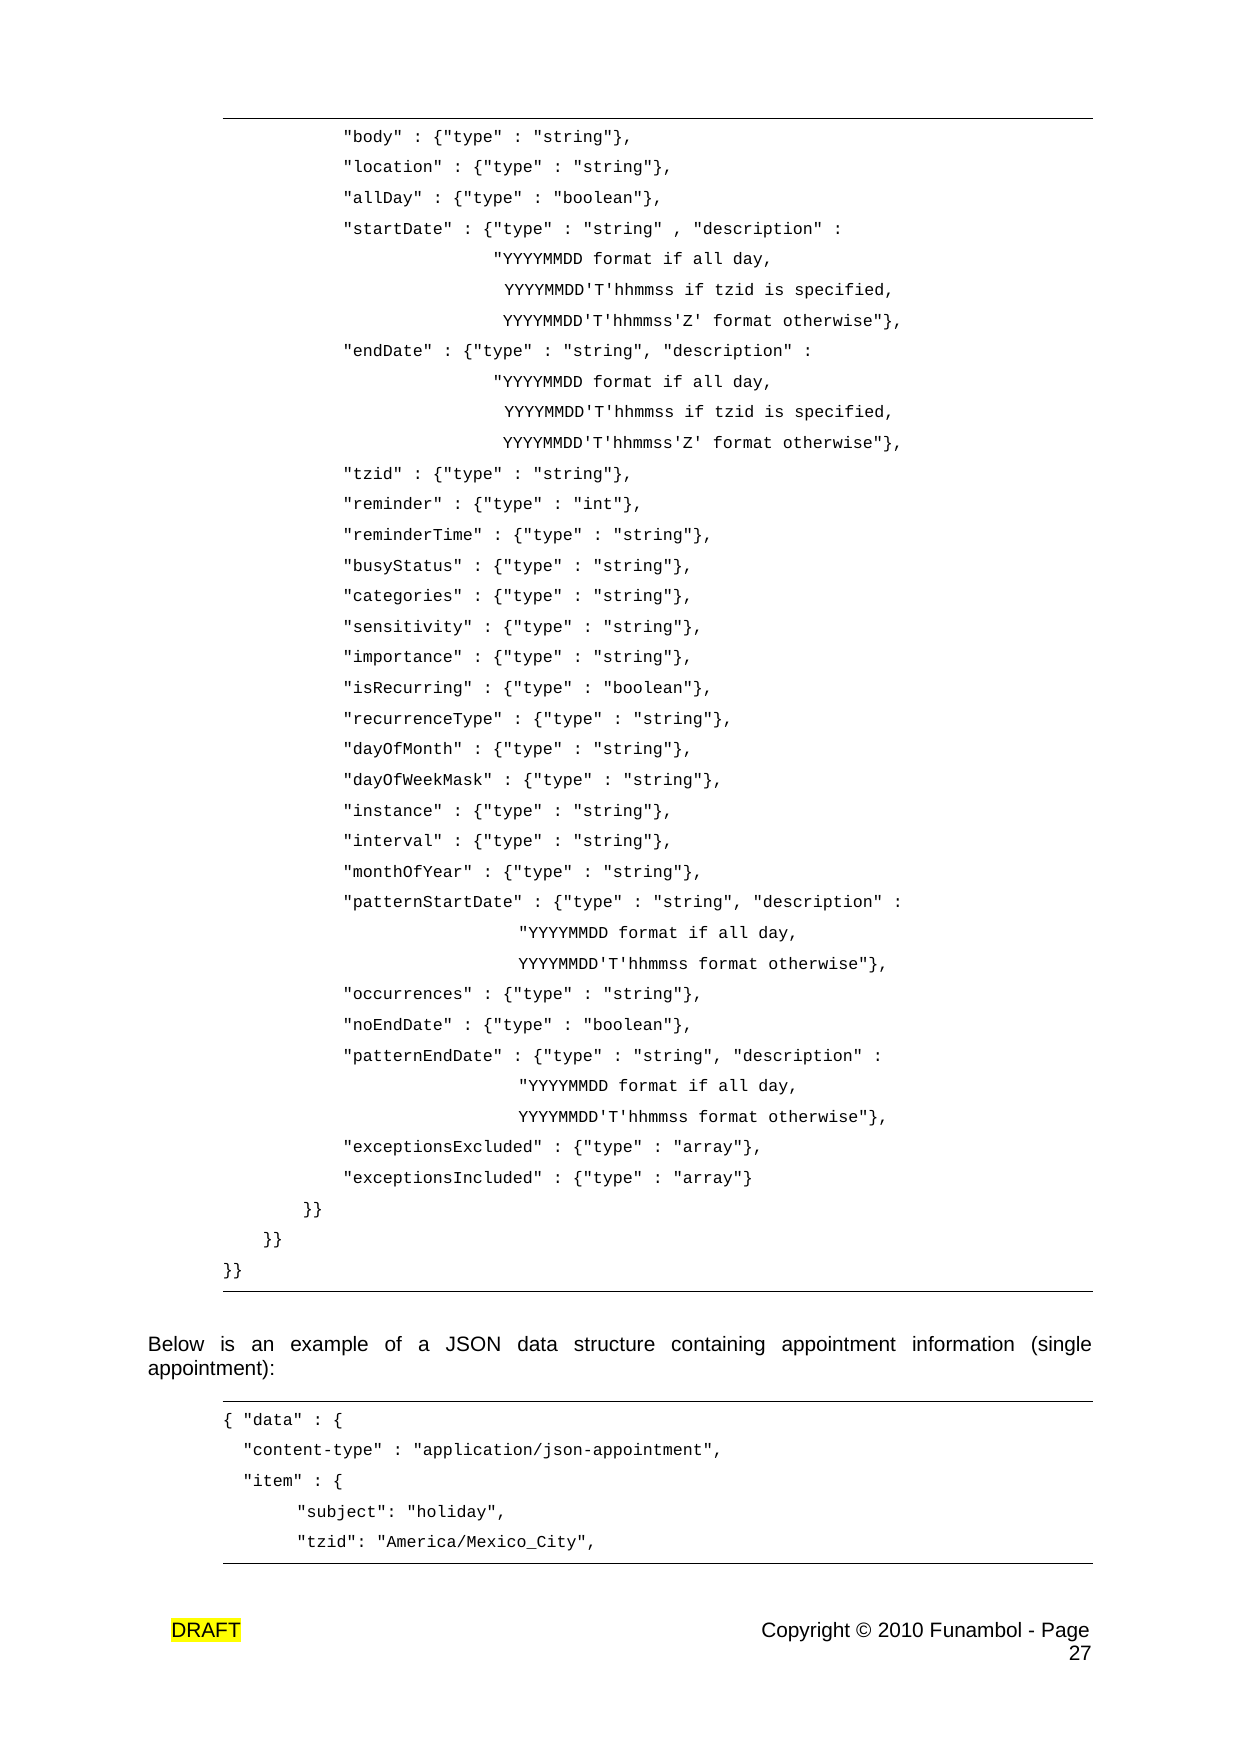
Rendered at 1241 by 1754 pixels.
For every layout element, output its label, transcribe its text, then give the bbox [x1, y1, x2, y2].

text "body" : {"type" : "string"}, [223, 119, 1093, 147]
text "YYYYMMDD format if all day, [223, 363, 1093, 392]
text YYYYMMDD'T'hhmmss format otherwise"}, [223, 945, 1093, 974]
text "location" : {"type" : "string"}, [223, 149, 1093, 178]
text "monthOfYear" : {"type" : "string"}, [223, 853, 1093, 882]
text "content-type" : "application/json-appointment", [223, 1432, 1093, 1461]
text "busyStatus" : {"type" : "string"}, [223, 547, 1093, 576]
text "instance" : {"type" : "string"}, [223, 792, 1093, 821]
text "reminder" : {"type" : "int"}, [223, 486, 1093, 515]
text "startDate" : {"type" : "string" , "description" : [223, 210, 1093, 239]
text "dayOfWeekMask" : {"type" : "string"}, [223, 761, 1093, 790]
text YYYYMMDD'T'hhmmss format otherwise"}, [223, 1098, 1093, 1127]
text "allDay" : {"type" : "boolean"}, [223, 179, 1093, 208]
text "noEndDate" : {"type" : "boolean"}, [223, 1006, 1093, 1035]
text "interval" : {"type" : "string"}, [223, 822, 1093, 852]
text Below is an example of a JSON data structure containing appointment information (single appointment): [148, 1333, 1093, 1380]
text "patternStartDate" : {"type" : "string", "description" : [223, 884, 1093, 913]
text YYYYMMDD'T'hhmmss'Z' format otherwise"}, [223, 424, 1093, 453]
text "categories" : {"type" : "string"}, [223, 577, 1093, 607]
text "sensitivity" : {"type" : "string"}, [223, 608, 1093, 637]
text "subject": "holiday", [223, 1493, 1093, 1522]
text "tzid": "America/Mexico_City", [223, 1523, 1093, 1563]
text "occurrences" : {"type" : "string"}, [223, 976, 1093, 1005]
text "endDate" : {"type" : "string", "description" : [223, 332, 1093, 362]
text { "data" : { [223, 1402, 1093, 1430]
text "isRecurring" : {"type" : "boolean"}, [223, 669, 1093, 698]
text "YYYYMMDD format if all day, [223, 914, 1093, 943]
text YYYYMMDD'T'hhmmss if tzid is specified, [223, 271, 1093, 300]
text "dayOfMonth" : {"type" : "string"}, [223, 731, 1093, 760]
text "item" : { [223, 1462, 1093, 1491]
text "YYYYMMDD format if all day, [223, 241, 1093, 270]
text }} [223, 1251, 1093, 1291]
text "reminderTime" : {"type" : "string"}, [223, 516, 1093, 545]
text }} [223, 1190, 1093, 1219]
text "exceptionsIncluded" : {"type" : "array"} [223, 1159, 1093, 1188]
text "tzid" : {"type" : "string"}, [223, 455, 1093, 484]
text "recurrenceType" : {"type" : "string"}, [223, 700, 1093, 729]
text "importance" : {"type" : "string"}, [223, 639, 1093, 668]
text "YYYYMMDD format if all day, [223, 1067, 1093, 1097]
text YYYYMMDD'T'hhmmss if tzid is specified, [223, 394, 1093, 423]
text "patternEndDate" : {"type" : "string", "description" : [223, 1037, 1093, 1066]
text "exceptionsExcluded" : {"type" : "array"}, [223, 1129, 1093, 1158]
text YYYYMMDD'T'hhmmss'Z' format otherwise"}, [223, 302, 1093, 331]
text }} [223, 1221, 1093, 1250]
